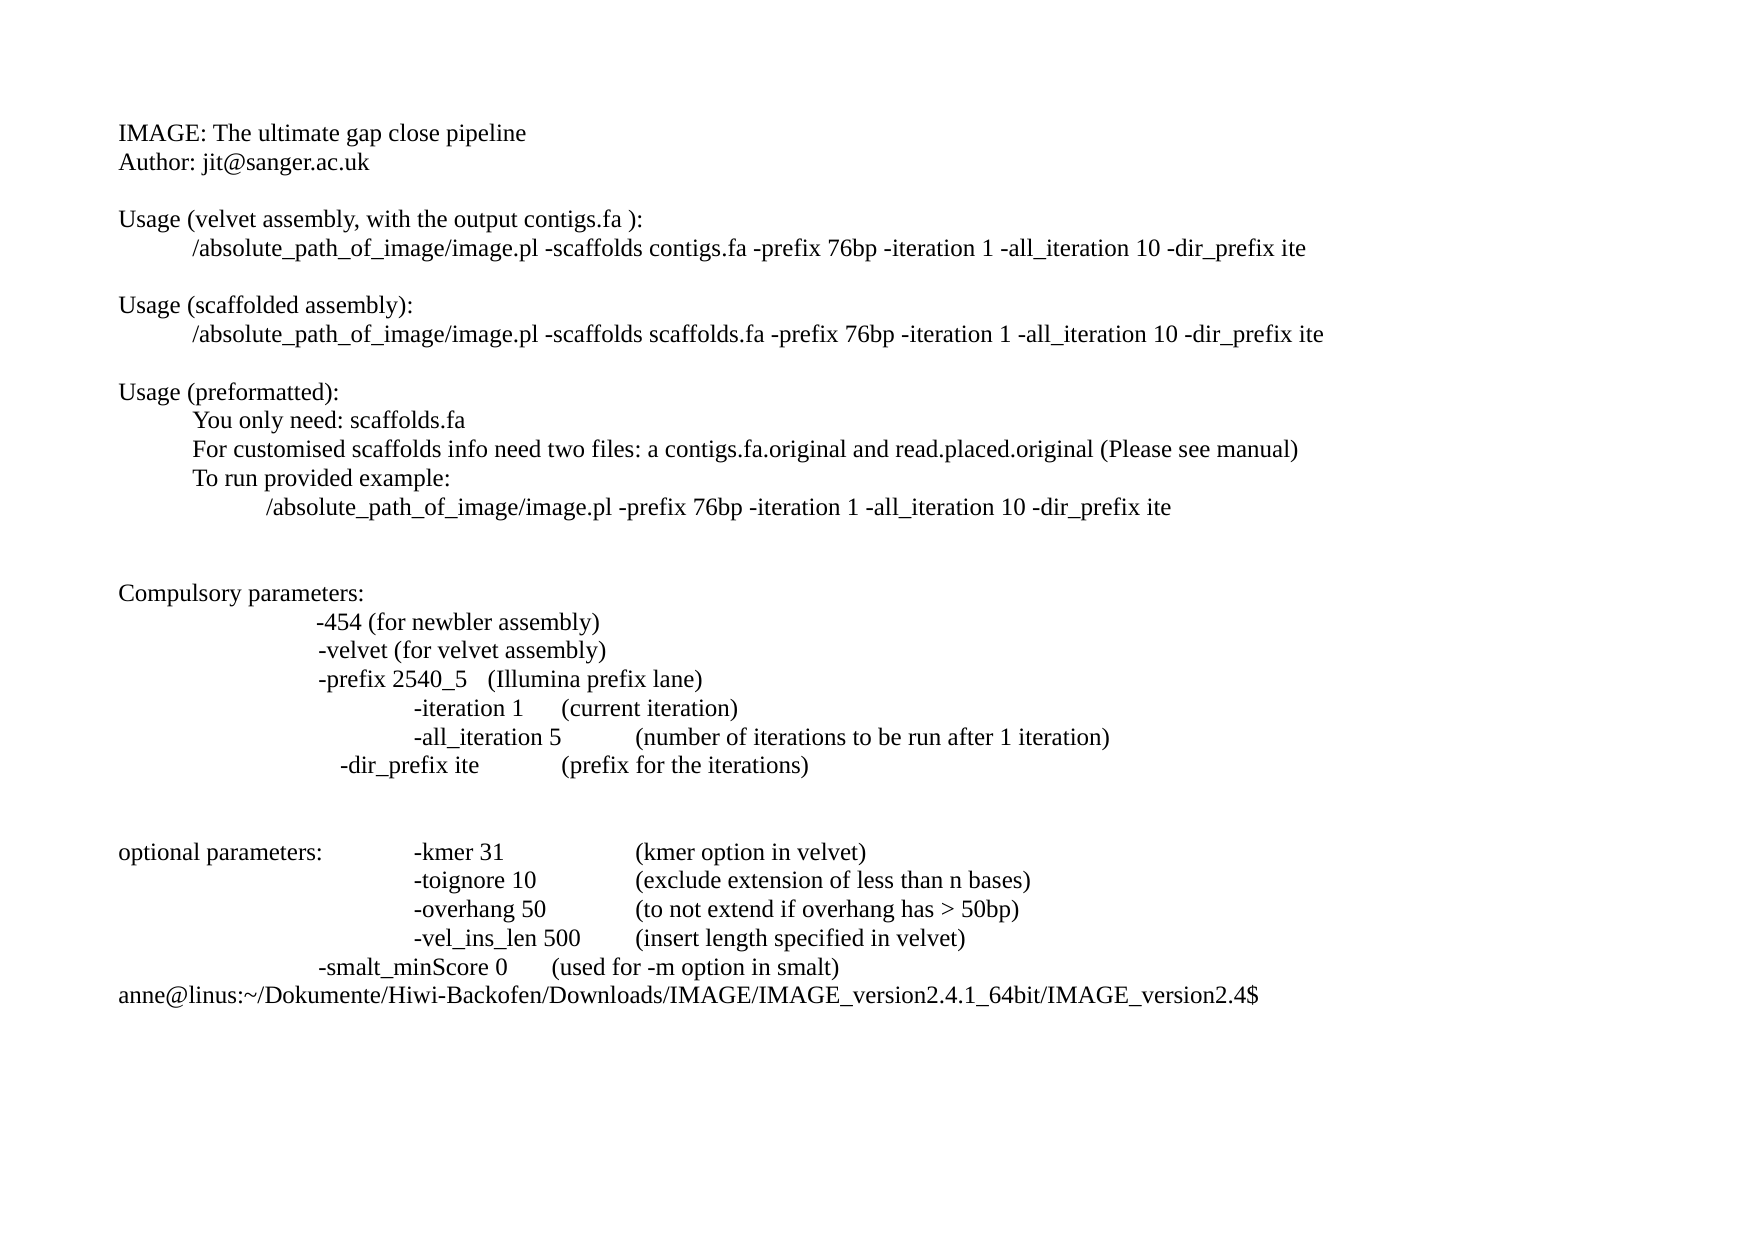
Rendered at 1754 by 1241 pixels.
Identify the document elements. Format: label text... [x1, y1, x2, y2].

text -all_iteration 5 (number of iterations to be run after 1 iteration) [118, 722, 1636, 751]
text -velvet (for velvet assembly) [118, 636, 1636, 664]
text -454 (for newbler assembly) [118, 607, 1636, 636]
text Usage (scaffolded assembly): [118, 291, 1636, 319]
text For customised scaffolds info need two files: a contigs.fa.original and read.placed.original (Please see manual) [118, 434, 1636, 463]
text -prefix 2540_5 (Illumina prefix lane) [118, 664, 1636, 693]
text To run provided example: [118, 463, 1636, 492]
text /absolute_path_of_image/image.pl -scaffolds scaffolds.fa -prefix 76bp -iteration 1 -all_iteration 10 -dir_prefix ite [118, 319, 1636, 348]
text Usage (velvet assembly, with the output contigs.fa ): [118, 204, 1636, 233]
text -overhang 50 (to not extend if overhang has > 50bp) [118, 894, 1636, 923]
text Author: jit@sanger.ac.uk [118, 147, 1636, 176]
text anne@linus:~/Dokumente/Hiwi-Backofen/Downloads/IMAGE/IMAGE_version2.4.1_64bit/IMAGE_version2.4$ [118, 981, 1636, 1009]
text You only need: scaffolds.fa [118, 406, 1636, 434]
text -toignore 10 (exclude extension of less than n bases) [118, 866, 1636, 894]
text -smalt_minScore 0 (used for -m option in smalt) [118, 952, 1636, 981]
text optional parameters: -kmer 31 (kmer option in velvet) [118, 837, 1636, 866]
text Compulsory parameters: [118, 578, 1636, 607]
text -dir_prefix ite (prefix for the iterations) [118, 751, 1636, 779]
text /absolute_path_of_image/image.pl -scaffolds contigs.fa -prefix 76bp -iteration 1 -all_iteration 10 -dir_prefix ite [118, 233, 1636, 262]
text Usage (preformatted): [118, 377, 1636, 406]
text -iteration 1 (current iteration) [118, 693, 1636, 722]
text -vel_ins_len 500 (insert length specified in velvet) [118, 923, 1636, 952]
text IMAGE: The ultimate gap close pipeline [118, 118, 1636, 147]
text /absolute_path_of_image/image.pl -prefix 76bp -iteration 1 -all_iteration 10 -dir_prefix ite [118, 492, 1636, 521]
